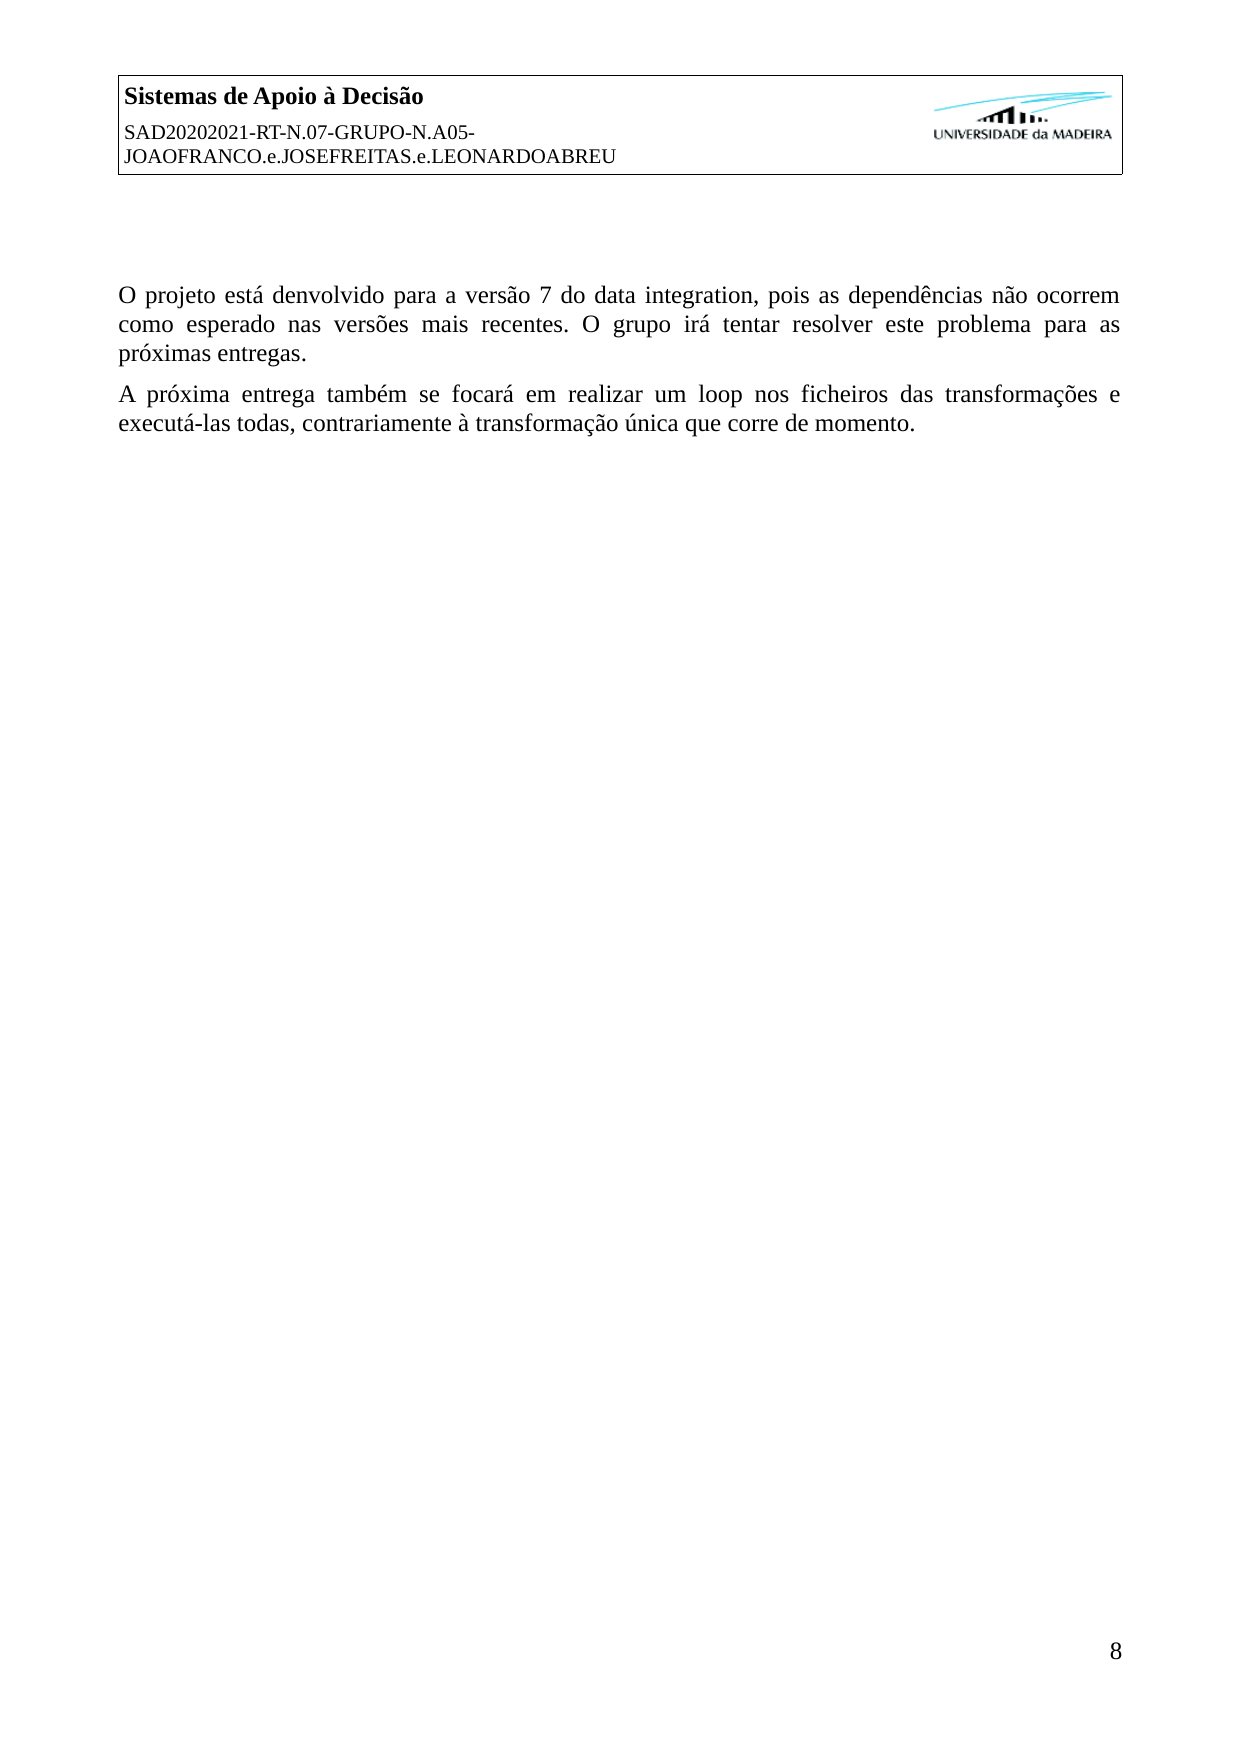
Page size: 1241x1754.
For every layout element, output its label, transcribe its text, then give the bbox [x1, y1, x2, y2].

picture [919, 80, 1120, 146]
text A próxima entrega também se focará em realizar um loop nos ficheiros das transformações e executá-las todas, contrariamente à transformação única que corre de momento. [118, 379, 1122, 437]
text O projeto está denvolvido para a versão 7 do data integration, pois as dependências não ocorrem como esperado nas versões mais recentes. O grupo irá tentar resolver este problema para as próximas entregas. [118, 281, 1122, 367]
